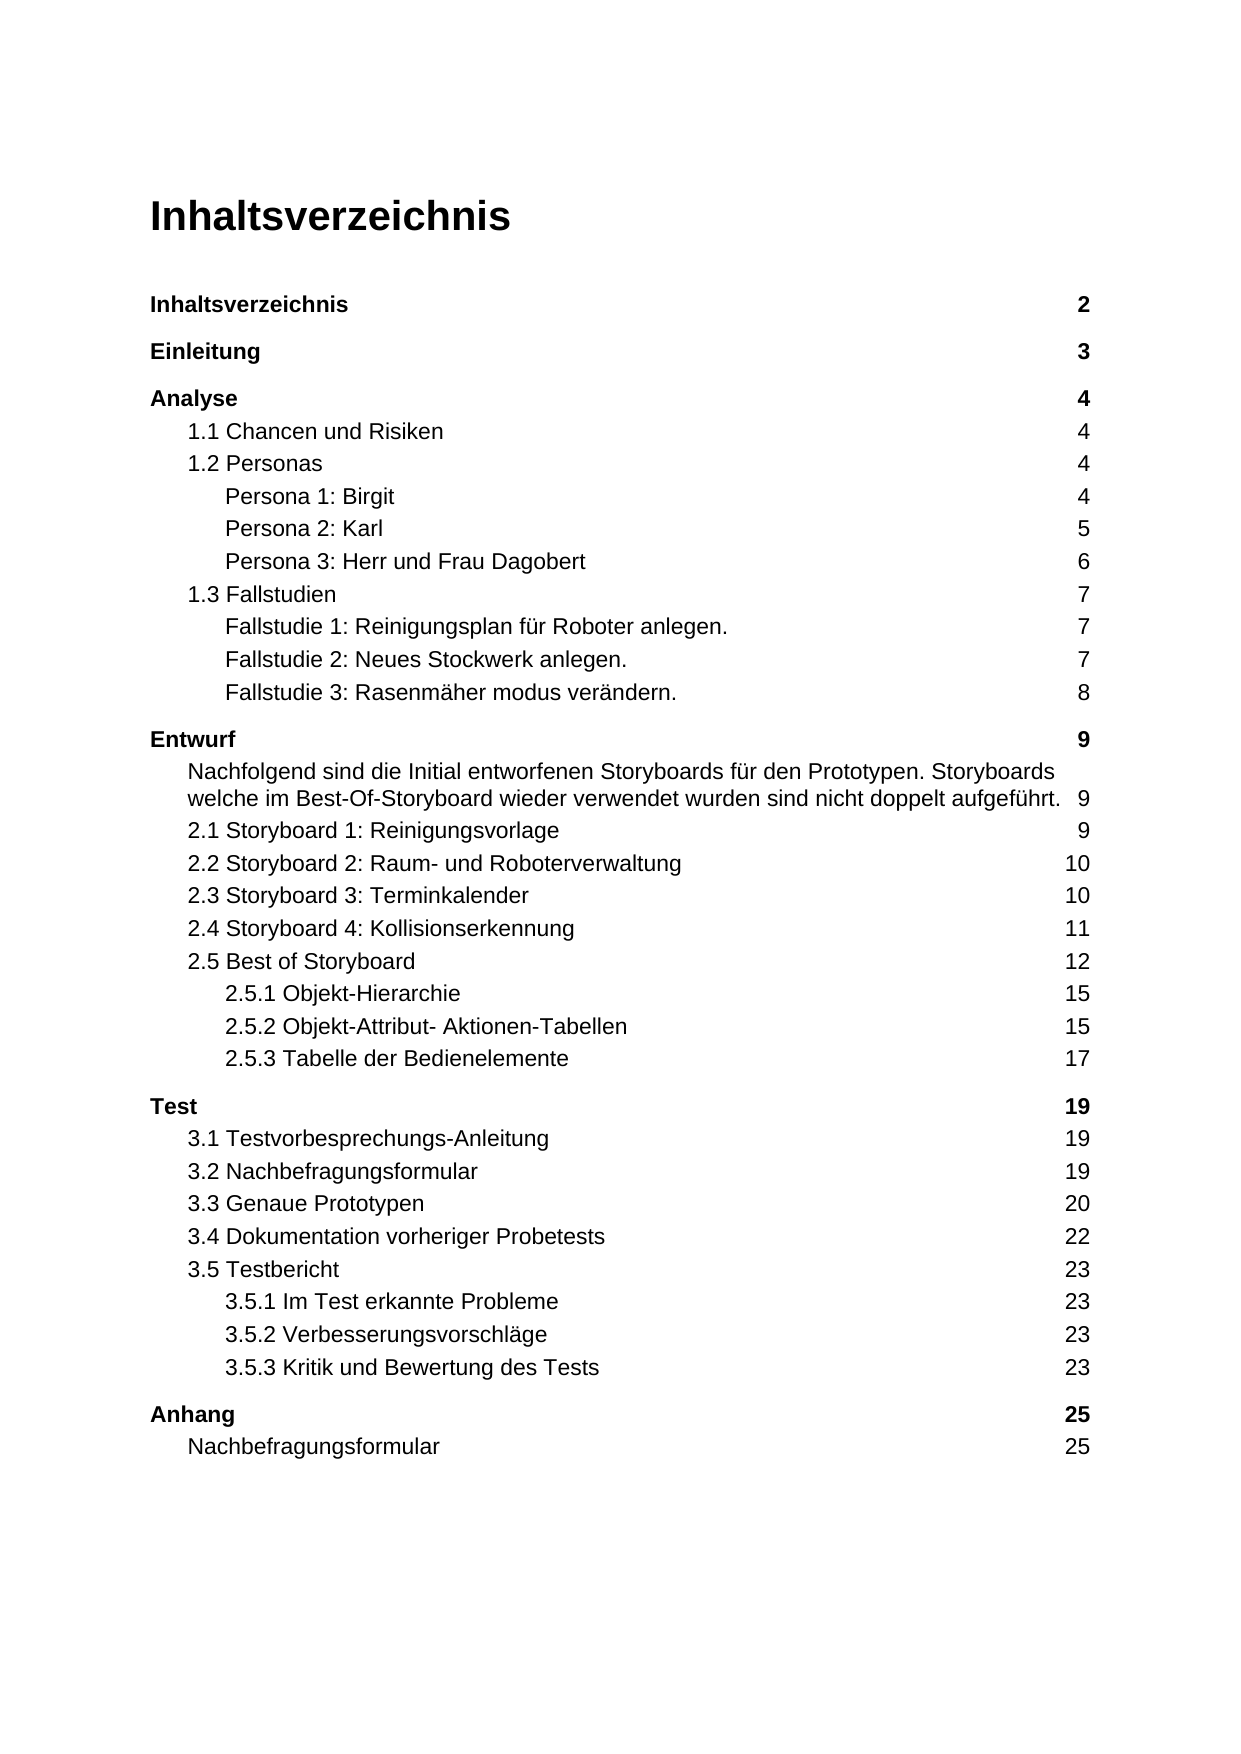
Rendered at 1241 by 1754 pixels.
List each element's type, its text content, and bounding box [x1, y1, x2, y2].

text 3.5.3 Kritik und Bewertung des Tests 23 [225, 1353, 1090, 1380]
text Fallstudie 1: Reinigungsplan für Roboter anlegen. 7 [225, 613, 1090, 639]
text Fallstudie 3: Rasenmäher modus verändern. 8 [225, 678, 1090, 705]
text Inhaltsverzeichnis 2 [150, 291, 1090, 317]
text 3.1 Testvorbesprechungs-Anleitung 19 [187, 1125, 1090, 1152]
text 3.5.2 Verbesserungsvorschläge 23 [225, 1321, 1090, 1347]
text Nachbefragungsformular 25 [187, 1433, 1090, 1459]
text 2.4 Storyboard 4: Kollisionserkennung 11 [187, 915, 1090, 941]
text Entwurf 9 [150, 726, 1090, 752]
text Analyse 4 [150, 385, 1090, 411]
text Einleitung 3 [150, 338, 1090, 364]
text 3.2 Nachbefragungsformular 19 [187, 1158, 1090, 1184]
text Fallstudie 2: Neues Stockwerk anlegen. 7 [225, 646, 1090, 672]
text Persona 1: Birgit 4 [225, 483, 1090, 509]
text 1.1 Chancen und Risiken 4 [187, 418, 1090, 444]
text 1.3 Fallstudien 7 [187, 581, 1090, 607]
text Persona 3: Herr und Frau Dagobert 6 [225, 548, 1090, 574]
text 1.2 Personas 4 [187, 450, 1090, 477]
text 2.1 Storyboard 1: Reinigungsvorlage 9 [187, 817, 1090, 843]
text Nachfolgend sind die Initial entworfenen Storyboards für den Prototypen. Storyboards welche im Best-Of-Storyboard wieder verwendet wurden sind nicht doppelt aufgeführt. 9 [187, 758, 1090, 811]
text 2.5.3 Tabelle der Bedienelemente 17 [225, 1045, 1090, 1072]
text 2.3 Storyboard 3: Terminkalender 10 [187, 882, 1090, 909]
text 2.2 Storyboard 2: Raum- und Roboterverwaltung 10 [187, 850, 1090, 876]
text 3.5 Testbericht 23 [187, 1256, 1090, 1282]
text 3.4 Dokumentation vorheriger Probetests 22 [187, 1223, 1090, 1249]
text 2.5.2 Objekt-Attribut- Aktionen-Tabellen 15 [225, 1013, 1090, 1039]
text 2.5 Best of Storyboard 12 [187, 948, 1090, 974]
text 2.5.1 Objekt-Hierarchie 15 [225, 980, 1090, 1007]
text Test 19 [150, 1093, 1090, 1119]
text Anhang 25 [150, 1401, 1090, 1427]
text Persona 2: Karl 5 [225, 515, 1090, 542]
text 3.5.1 Im Test erkannte Probleme 23 [225, 1288, 1090, 1314]
subtitle Inhaltsverzeichnis [150, 192, 1090, 239]
text 3.3 Genaue Prototypen 20 [187, 1190, 1090, 1217]
